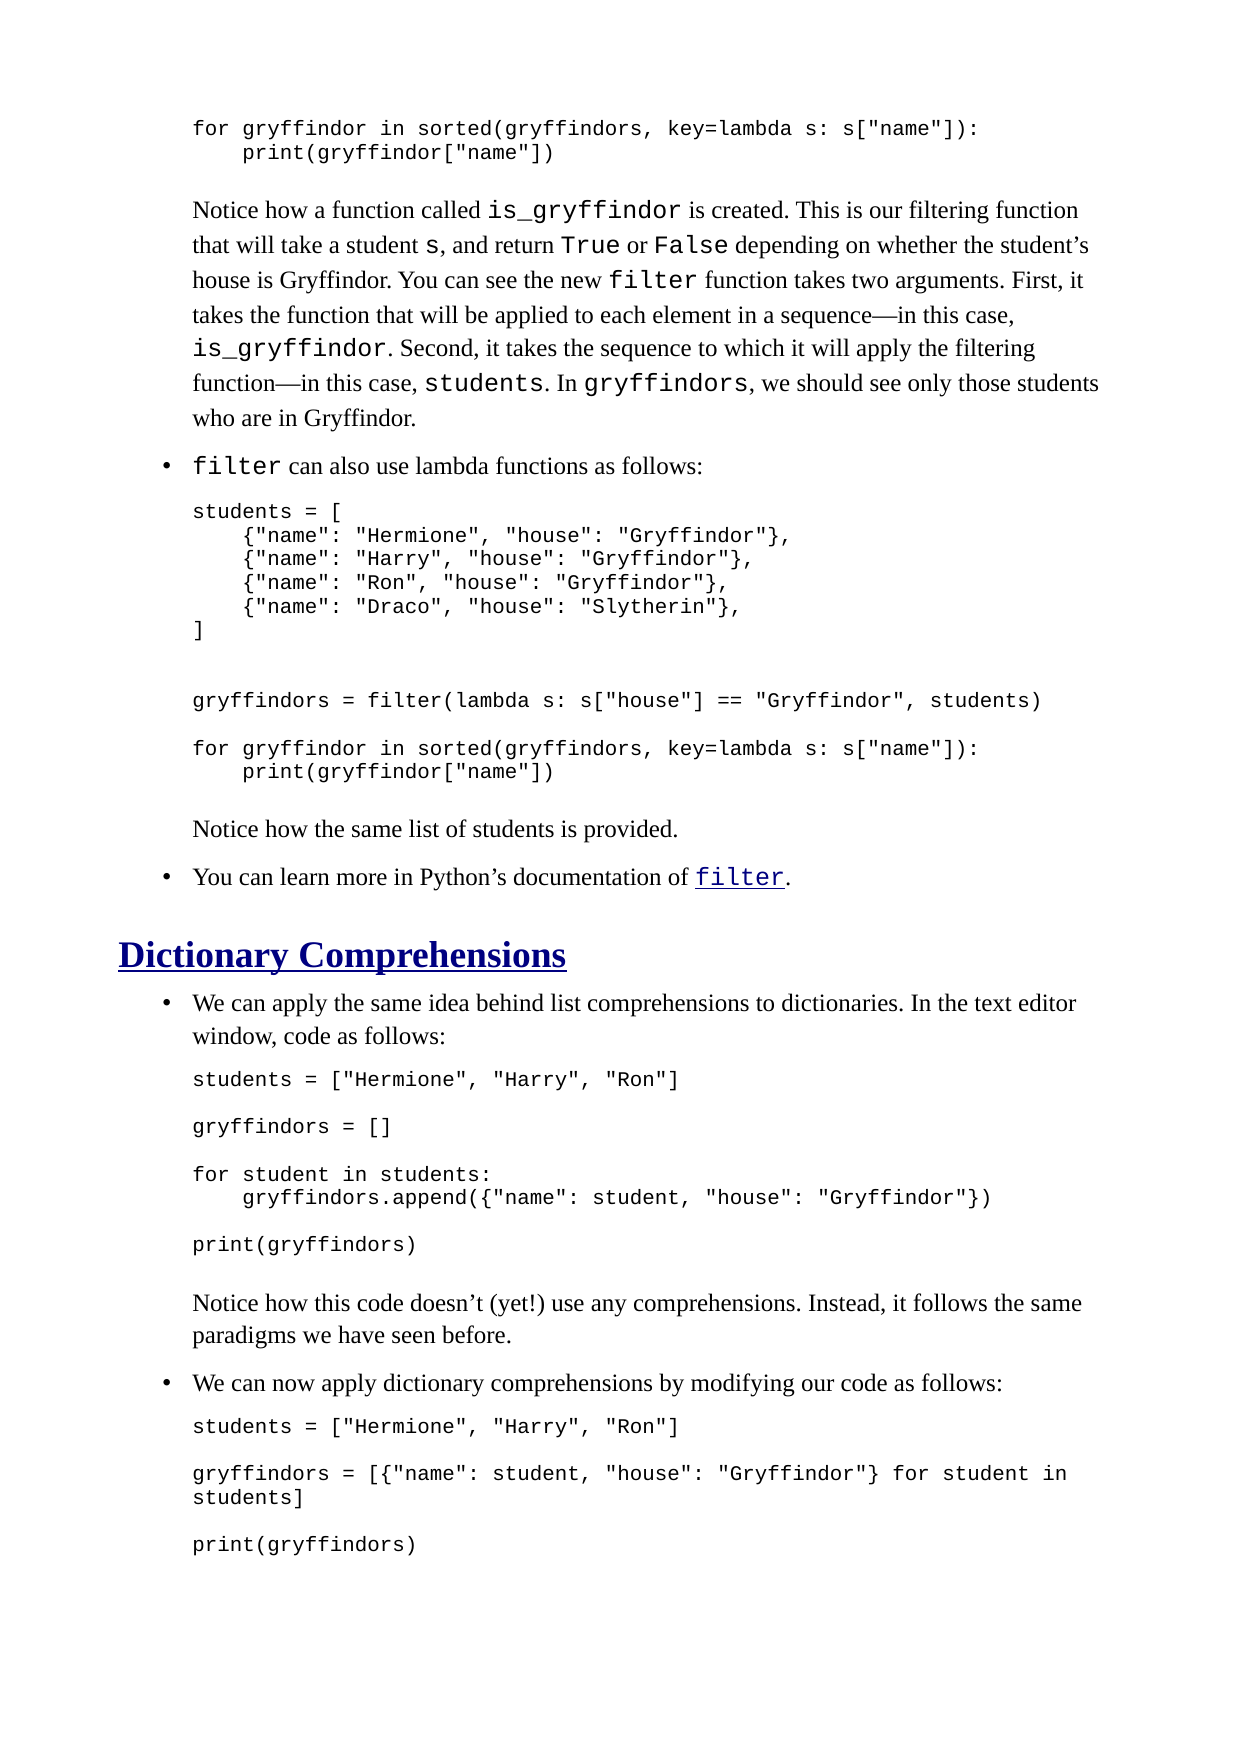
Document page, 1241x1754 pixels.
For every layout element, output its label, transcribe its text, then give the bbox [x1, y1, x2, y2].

list Notice how this code doesn’t (yet!) use any comprehensions. Instead, it follows the same paradigms we have seen before. [162, 1288, 1122, 1349]
list We can apply the same idea behind list comprehensions to dictionaries. In the text editor window, code as follows: [162, 988, 1122, 1050]
list Notice how a function called is_gryffindor is created. This is our filtering function that will take a student s, and return True or False depending on whether the student’s house is Gryffindor. You can see the new filter function takes two arguments. First, it takes the function that will be applied to each element in a sequence—in this case, is_gryffindor. Second, it takes the sequence to which it will apply the filtering function—in this case, students. In gryffindors, we should see only those students who are in Gryffindor. [162, 195, 1122, 432]
list gryffindors = [] [162, 1116, 1122, 1140]
list {"name": "Hermione", "house": "Gryffindor"}, [162, 525, 1122, 548]
list gryffindors.append({"name": student, "house": "Gryffindor"}) [162, 1187, 1122, 1211]
list ] [162, 619, 1122, 643]
list students = [ [162, 501, 1122, 525]
list for gryffindor in sorted(gryffindors, key=lambda s: s["name"]): [162, 737, 1122, 761]
list students = ["Hermione", "Harry", "Ron"] [162, 1416, 1122, 1439]
list print(gryffindor["name"]) [162, 761, 1122, 785]
list filter can also use lambda functions as follows: [162, 451, 1122, 482]
list We can now apply dictionary comprehensions by modifying our code as follows: [162, 1368, 1122, 1397]
list {"name": "Draco", "house": "Slytherin"}, [162, 596, 1122, 619]
list print(gryffindor["name"]) [162, 142, 1122, 165]
list for student in students: [162, 1163, 1122, 1187]
list students = ["Hermione", "Harry", "Ron"] [162, 1069, 1122, 1093]
list {"name": "Ron", "house": "Gryffindor"}, [162, 572, 1122, 596]
list {"name": "Harry", "house": "Gryffindor"}, [162, 548, 1122, 572]
subtitle Dictionary Comprehensions [118, 933, 1122, 976]
list print(gryffindors) [162, 1534, 1122, 1558]
list gryffindors = [{"name": student, "house": "Gryffindor"} for student in students] [162, 1463, 1122, 1510]
list for gryffindor in sorted(gryffindors, key=lambda s: s["name"]): [162, 118, 1122, 142]
list Notice how the same list of students is provided. [162, 814, 1122, 843]
list You can learn more in Python’s documentation of filter. [162, 862, 1122, 893]
list gryffindors = filter(lambda s: s["house"] == "Gryffindor", students) [162, 690, 1122, 714]
list print(gryffindors) [162, 1234, 1122, 1258]
